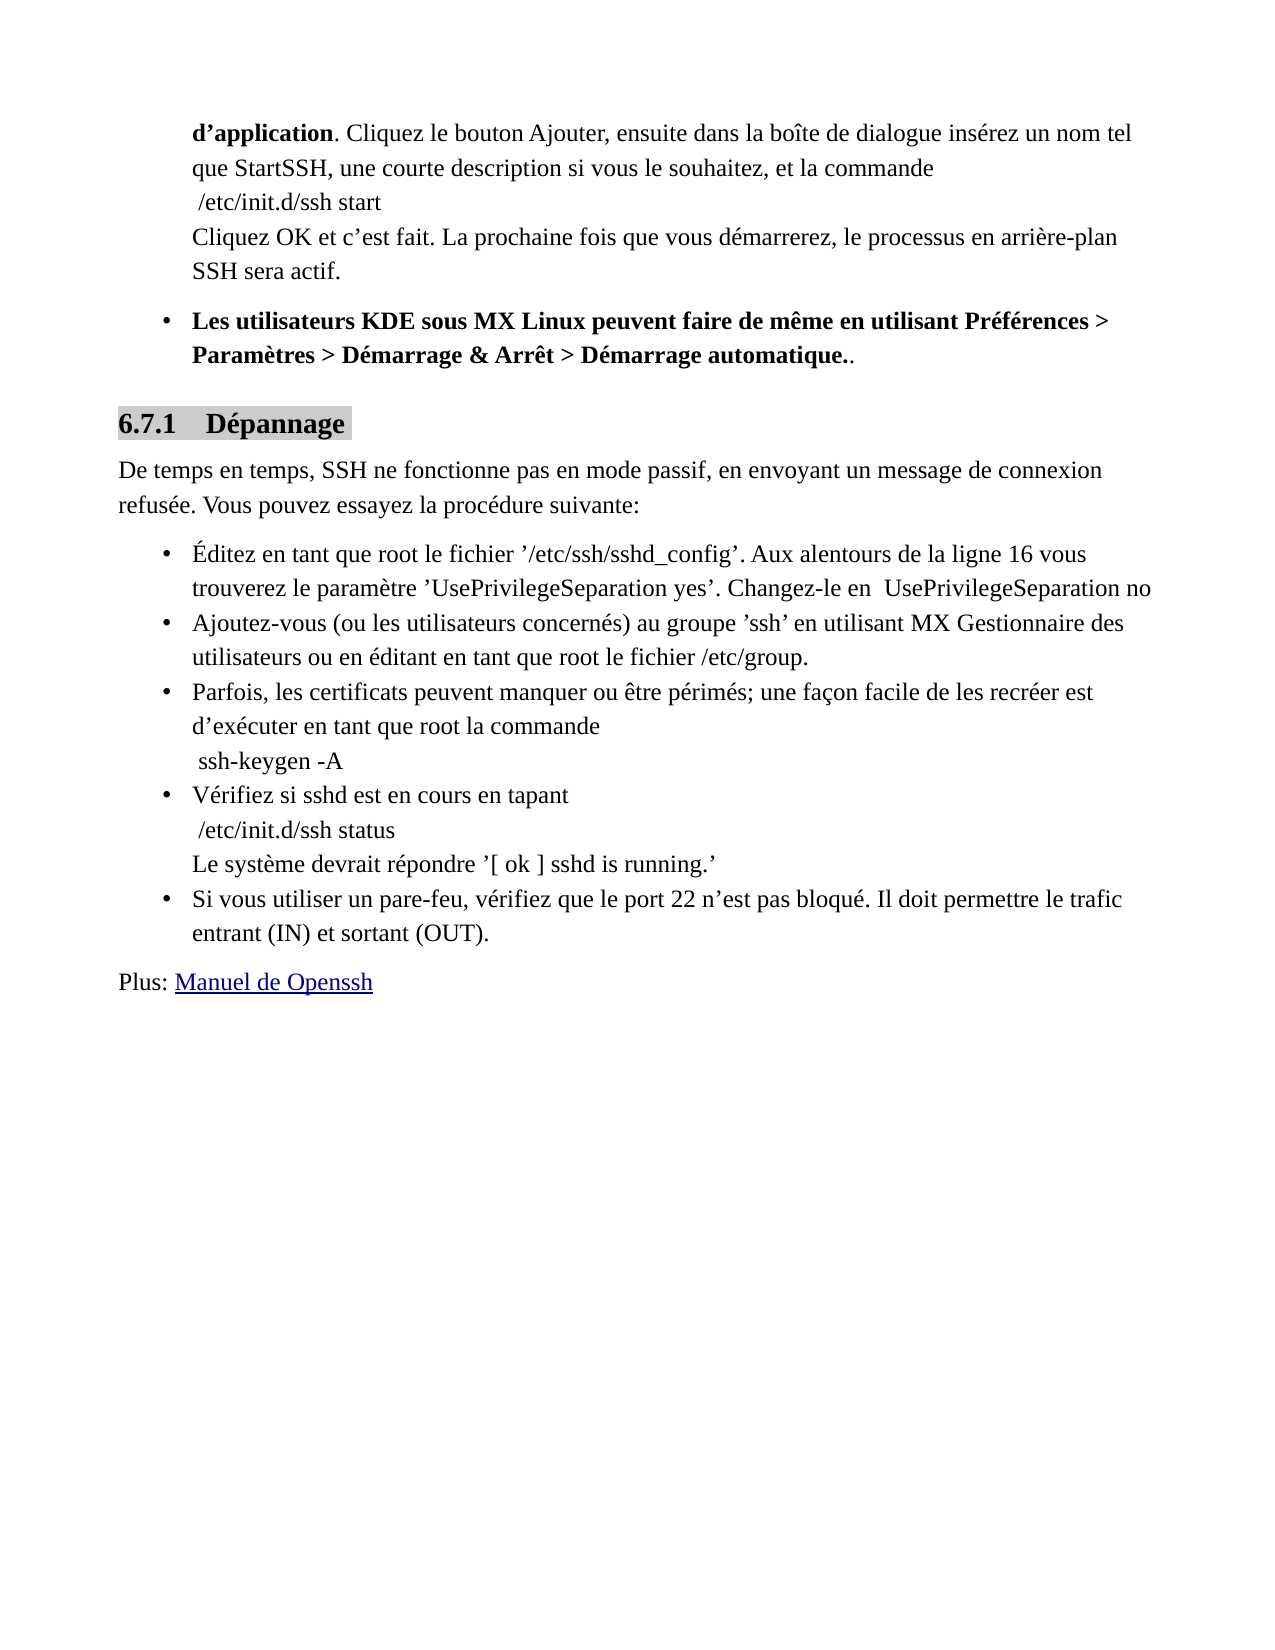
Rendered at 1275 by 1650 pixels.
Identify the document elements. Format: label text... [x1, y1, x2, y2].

list Cliquez OK et c’est fait. La prochaine fois que vous démarrerez, le processus en arrière-plan SSH sera actif. [162, 222, 1157, 285]
list Parfois, les certificats peuvent manquer ou être périmés; une façon facile de les recréer est d’exécuter en tant que root la commande [162, 677, 1157, 740]
list /etc/init.d/ssh status [162, 815, 1157, 844]
text De temps en temps, SSH ne fonctionne pas en mode passif, en envoyant un message de connexion refusée. Vous pouvez essayez la procédure suivante: [118, 456, 1157, 519]
list Si vous utiliser un pare-feu, vérifiez que le port 22 n’est pas bloqué. Il doit permettre le trafic entrant (IN) et sortant (OUT). [162, 884, 1157, 947]
list ssh-keygen -A [162, 746, 1157, 775]
list Les utilisateurs KDE sous MX Linux peuvent faire de même en utilisant Préférences > Paramètres > Démarrage & Arrêt > Démarrage automatique.. [162, 306, 1157, 369]
list Le système devrait répondre ’[ ok ] sshd is running.’ [162, 849, 1157, 878]
list d’application. Cliquez le bouton Ajouter, ensuite dans la boîte de dialogue insérez un nom tel que StartSSH, une courte description si vous le souhaitez, et la commande [162, 118, 1157, 181]
list Ajoutez-vous (ou les utilisateurs concernés) au groupe ’ssh’ en utilisant MX Gestionnaire des utilisateurs ou en éditant en tant que root le fichier /etc/group. [162, 608, 1157, 671]
list /etc/init.d/ssh start [162, 187, 1157, 216]
subtitle 6.7.1 Dépannage [352, 406, 1157, 440]
list Éditez en tant que root le fichier ’/etc/ssh/sshd_config’. Aux alentours de la ligne 16 vous trouverez le paramètre ’UsePrivilegeSeparation yes’. Changez-le en UsePrivilegeSeparation no [162, 539, 1157, 602]
text Plus: Manuel de Openssh [118, 967, 1157, 996]
list Vérifiez si sshd est en cours en tapant [162, 780, 1157, 809]
